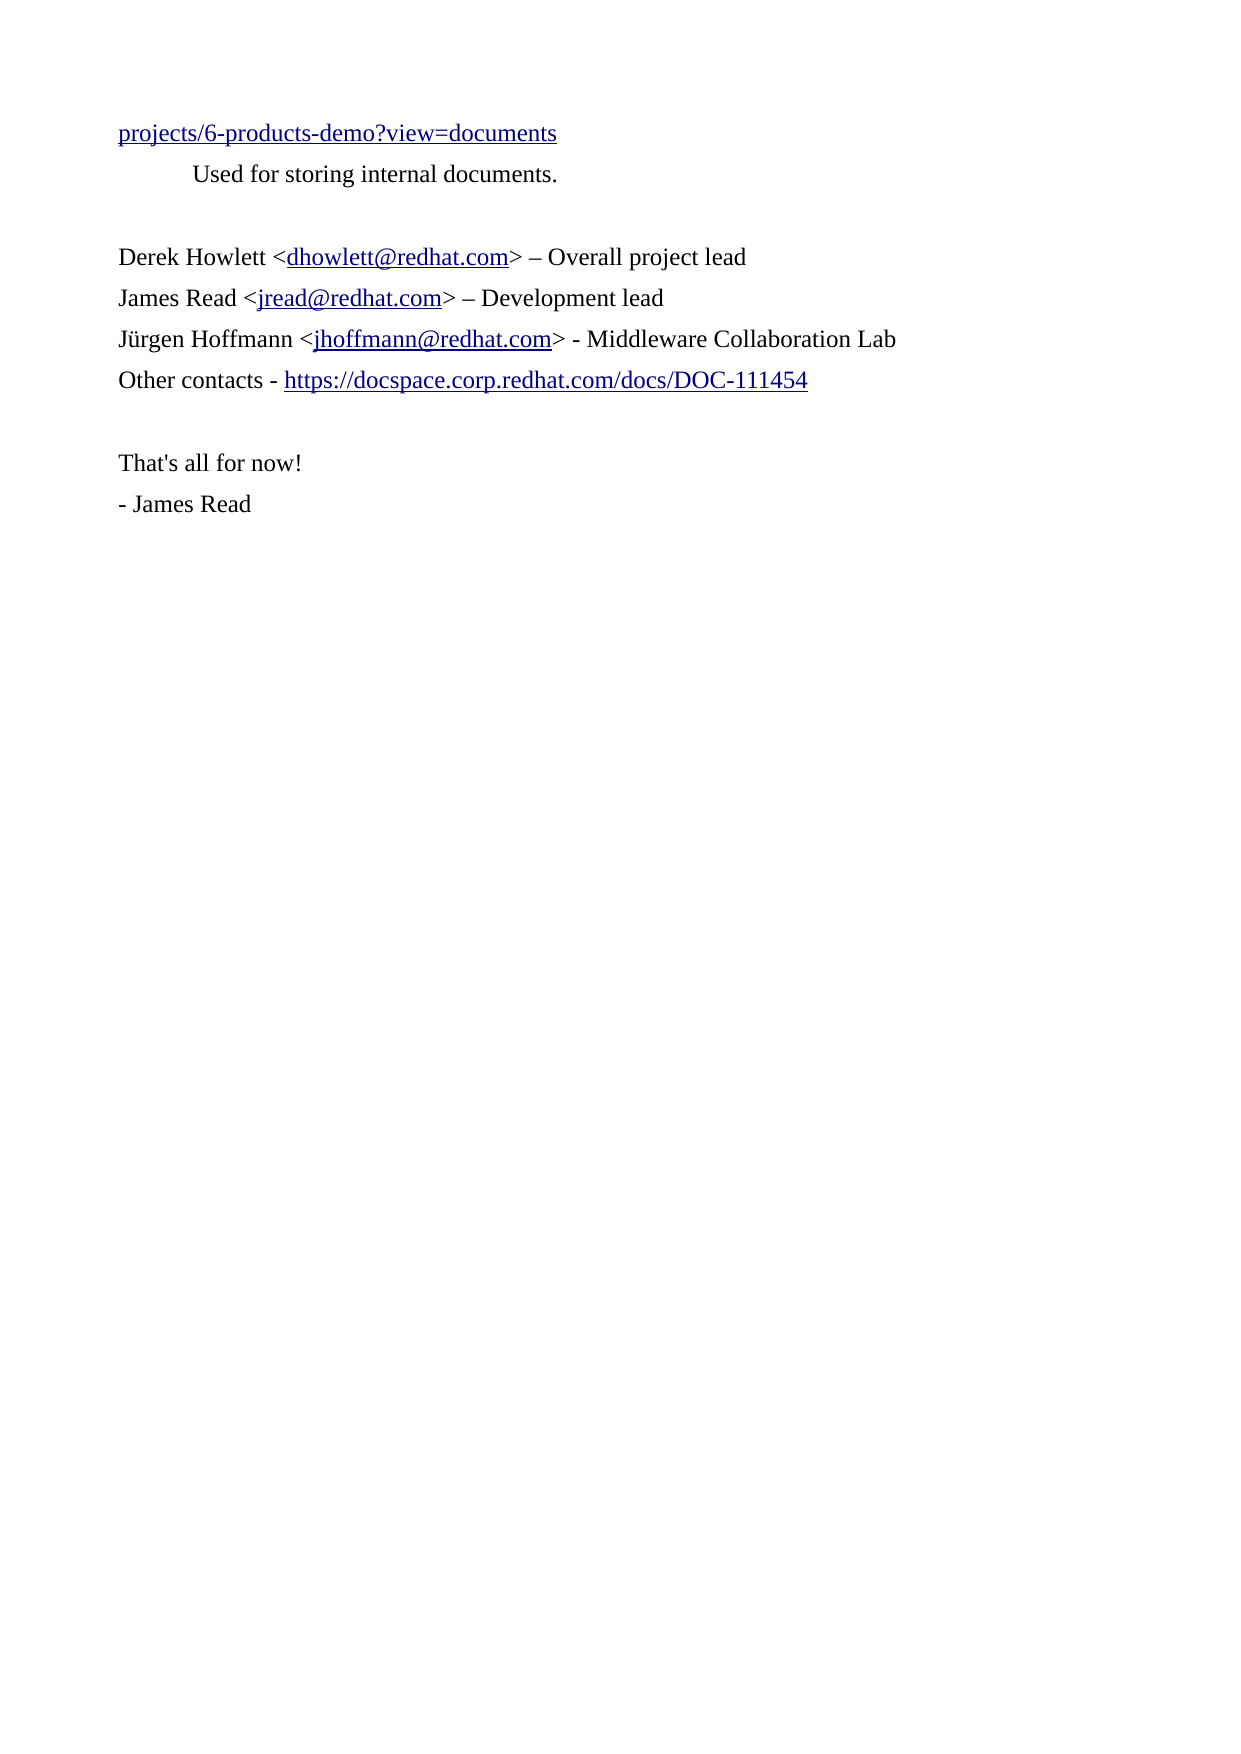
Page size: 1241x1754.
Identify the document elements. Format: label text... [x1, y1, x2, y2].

text Derek Howlett <dhowlett@redhat.com> – Overall project lead [118, 242, 1122, 271]
text Other contacts - https://docspace.corp.redhat.com/docs/DOC-111454 [118, 366, 1122, 394]
text - James Read [118, 489, 1122, 518]
text Jürgen Hoffmann <jhoffmann@redhat.com> - Middleware Collaboration Lab [118, 324, 1122, 353]
text Used for storing internal documents. [118, 159, 1122, 188]
text projects/6-products-demo?view=documents [118, 118, 1122, 147]
text That's all for now! [118, 448, 1122, 477]
text James Read <jread@redhat.com> – Development lead [118, 283, 1122, 312]
